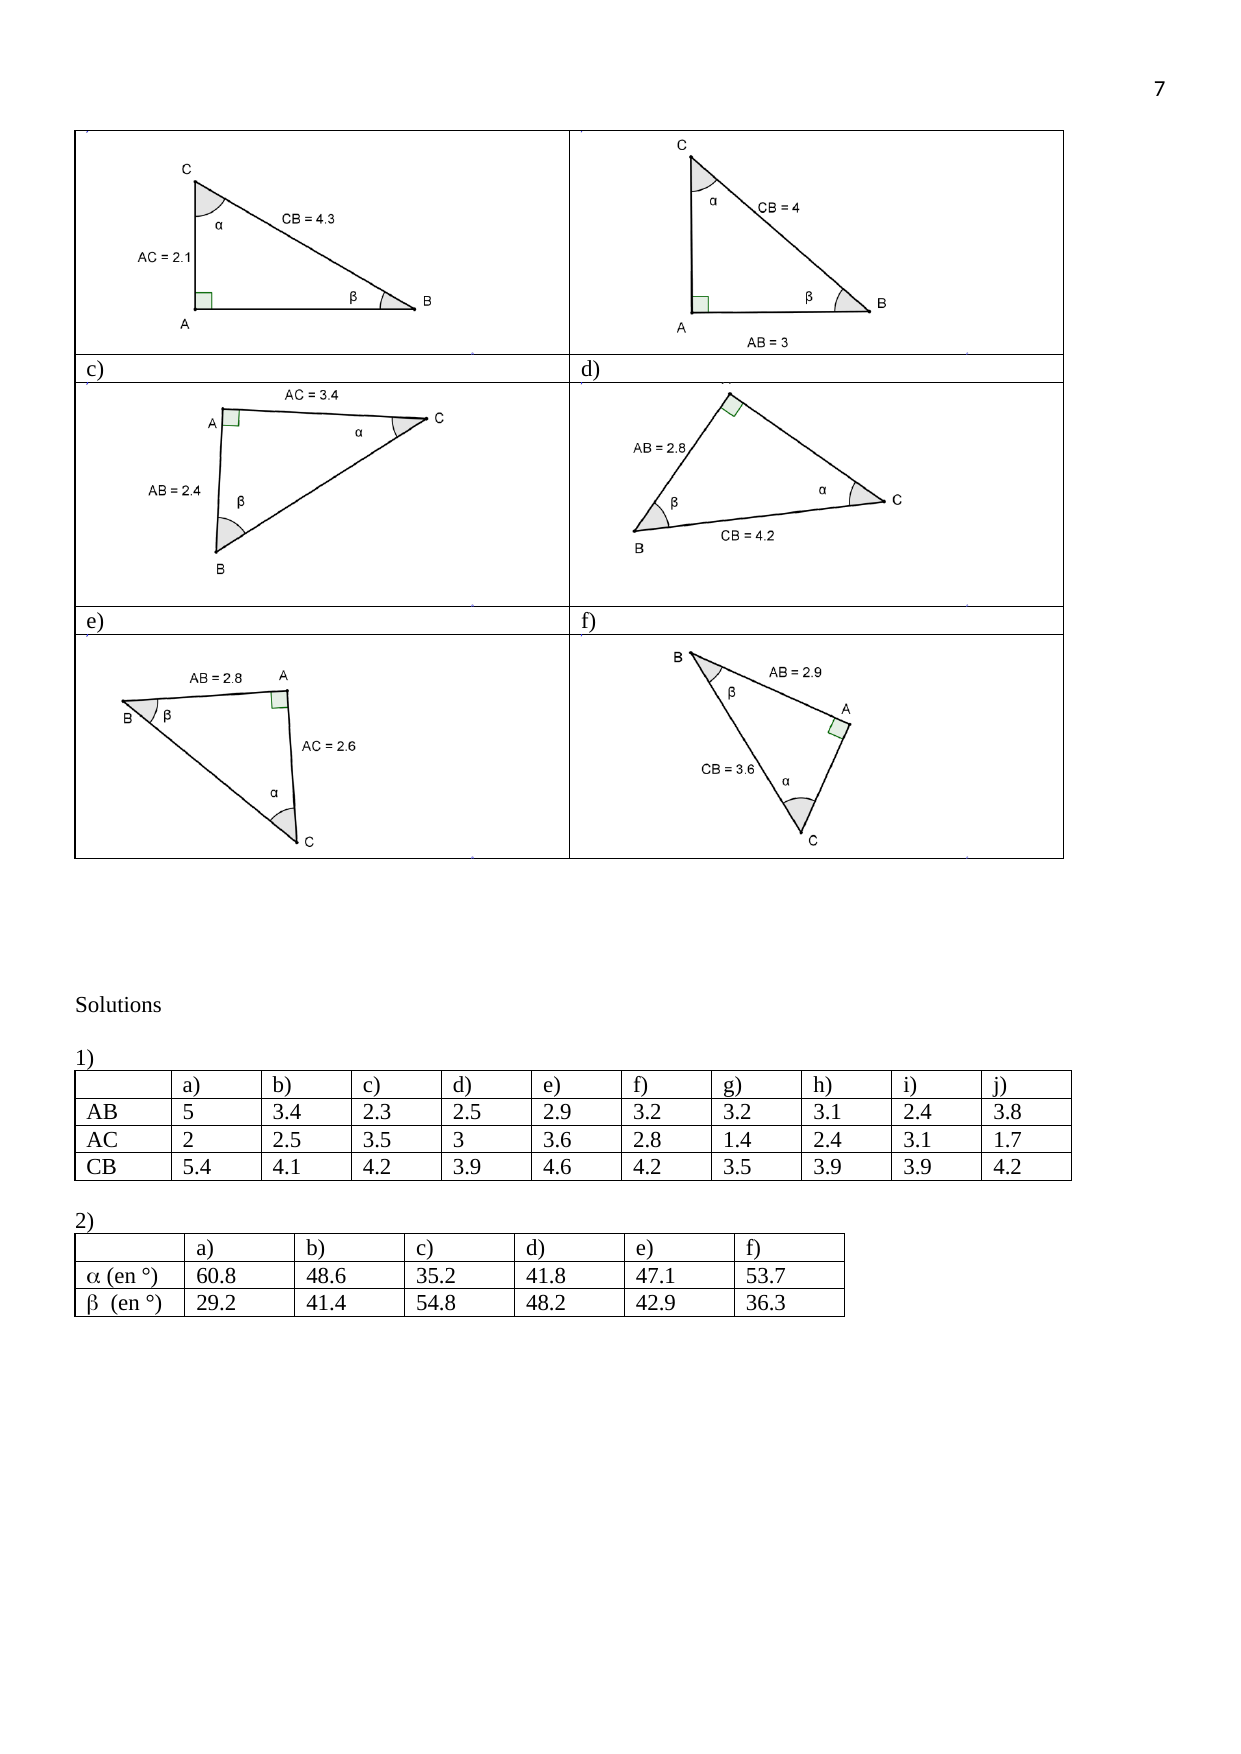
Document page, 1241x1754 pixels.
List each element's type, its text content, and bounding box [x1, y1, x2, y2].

table_cell d) [570, 355, 1063, 382]
table_cell c) [76, 355, 569, 382]
table_cell AB [76, 1099, 171, 1125]
table_header c) [352, 1071, 441, 1097]
table_cell 60.8 [185, 1262, 294, 1288]
picture [86, 382, 474, 607]
table_header d) [442, 1071, 531, 1097]
table_cell 3.8 [982, 1099, 1071, 1125]
table_header h) [802, 1071, 891, 1097]
table_cell 29.2 [185, 1289, 294, 1316]
table_header c) [405, 1234, 514, 1261]
table_cell 3.9 [802, 1153, 891, 1179]
table_cell 3.5 [712, 1153, 801, 1179]
picture [580, 131, 969, 355]
table_cell AC [76, 1126, 171, 1152]
table_cell [474, 635, 569, 858]
table_cell 2.8 [622, 1126, 711, 1152]
table_cell 2.9 [532, 1099, 621, 1125]
table_cell [570, 635, 580, 858]
picture [86, 131, 474, 355]
table_header f) [622, 1071, 711, 1097]
table_cell 4.2 [982, 1153, 1071, 1179]
table_cell  (en °) [76, 1262, 184, 1288]
table_cell 42.9 [625, 1289, 734, 1316]
table_cell 4.2 [622, 1153, 711, 1179]
table_header j) [982, 1071, 1071, 1097]
table_header g) [712, 1071, 801, 1097]
table_cell 4.6 [532, 1153, 621, 1179]
text Solutions [75, 991, 1165, 1017]
table_cell 3.9 [892, 1153, 981, 1179]
table_cell [76, 131, 86, 354]
table_cell [474, 383, 569, 606]
table_cell 3.4 [262, 1099, 351, 1125]
table_cell [474, 131, 569, 354]
table_cell e) [76, 607, 569, 634]
table_header i) [892, 1071, 981, 1097]
table_header d) [515, 1234, 624, 1261]
table_header f) [735, 1234, 844, 1261]
table_cell 3.6 [532, 1126, 621, 1152]
text 1) [75, 1044, 1165, 1070]
table_cell 1.7 [982, 1126, 1071, 1152]
picture [580, 634, 969, 859]
table_cell 5.4 [172, 1153, 261, 1179]
table_cell 53.7 [735, 1262, 844, 1288]
table_header a) [172, 1071, 261, 1097]
picture [86, 634, 474, 859]
table_cell 41.4 [295, 1289, 404, 1316]
table_cell 2.3 [352, 1099, 441, 1125]
picture [580, 382, 969, 607]
table_cell 3.9 [442, 1153, 531, 1179]
table_cell [570, 131, 580, 354]
table_cell [76, 383, 86, 606]
table_cell 35.2 [405, 1262, 514, 1288]
table_cell 2.5 [262, 1126, 351, 1152]
table_cell [969, 131, 1063, 354]
table_cell 4.1 [262, 1153, 351, 1179]
table_cell 3.1 [802, 1099, 891, 1125]
table_header b) [295, 1234, 404, 1261]
table_cell 2.5 [442, 1099, 531, 1125]
table_cell [969, 635, 1063, 858]
table_cell 1.4 [712, 1126, 801, 1152]
table_cell [969, 383, 1063, 606]
table_cell 5 [172, 1099, 261, 1125]
table_header e) [532, 1071, 621, 1097]
table_header [76, 1071, 171, 1097]
table_cell 47.1 [625, 1262, 734, 1288]
table_header b) [262, 1071, 351, 1097]
table_cell 48.2 [515, 1289, 624, 1316]
table_cell 3.2 [712, 1099, 801, 1125]
table_cell 3.1 [892, 1126, 981, 1152]
table_header e) [625, 1234, 734, 1261]
table_cell 41.8 [515, 1262, 624, 1288]
table_cell 2 [172, 1126, 261, 1152]
table_cell 2.4 [802, 1126, 891, 1152]
table_header [76, 1234, 184, 1261]
table_cell [76, 635, 86, 858]
table_cell (en °) [76, 1289, 184, 1316]
text 2) [75, 1207, 1165, 1233]
table_cell 48.6 [295, 1262, 404, 1288]
table_header a) [185, 1234, 294, 1261]
table_cell 54.8 [405, 1289, 514, 1316]
table_cell [570, 383, 580, 606]
table_cell 4.2 [352, 1153, 441, 1179]
table_cell 2.4 [892, 1099, 981, 1125]
table_cell 3 [442, 1126, 531, 1152]
table_cell 3.2 [622, 1099, 711, 1125]
table_cell f) [570, 607, 1063, 634]
table_cell CB [76, 1153, 171, 1179]
table_cell 36.3 [735, 1289, 844, 1316]
table_cell 3.5 [352, 1126, 441, 1152]
